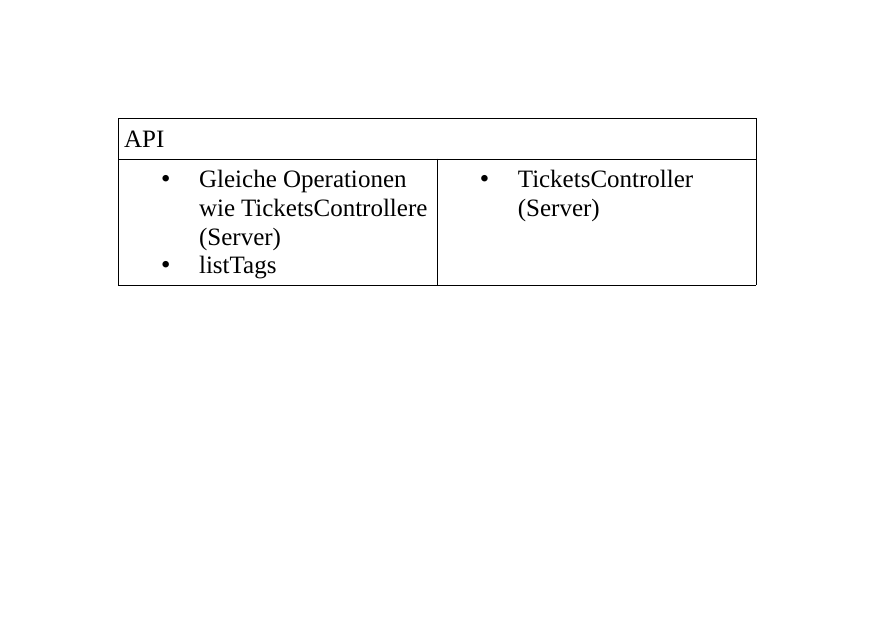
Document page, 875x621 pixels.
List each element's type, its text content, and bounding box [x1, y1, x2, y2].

table_header API [119, 119, 756, 158]
table_cell TicketsController (Server) [438, 160, 756, 285]
table_cell Gleiche Operationen wie TicketsControllere (Server) listTags [119, 160, 437, 285]
